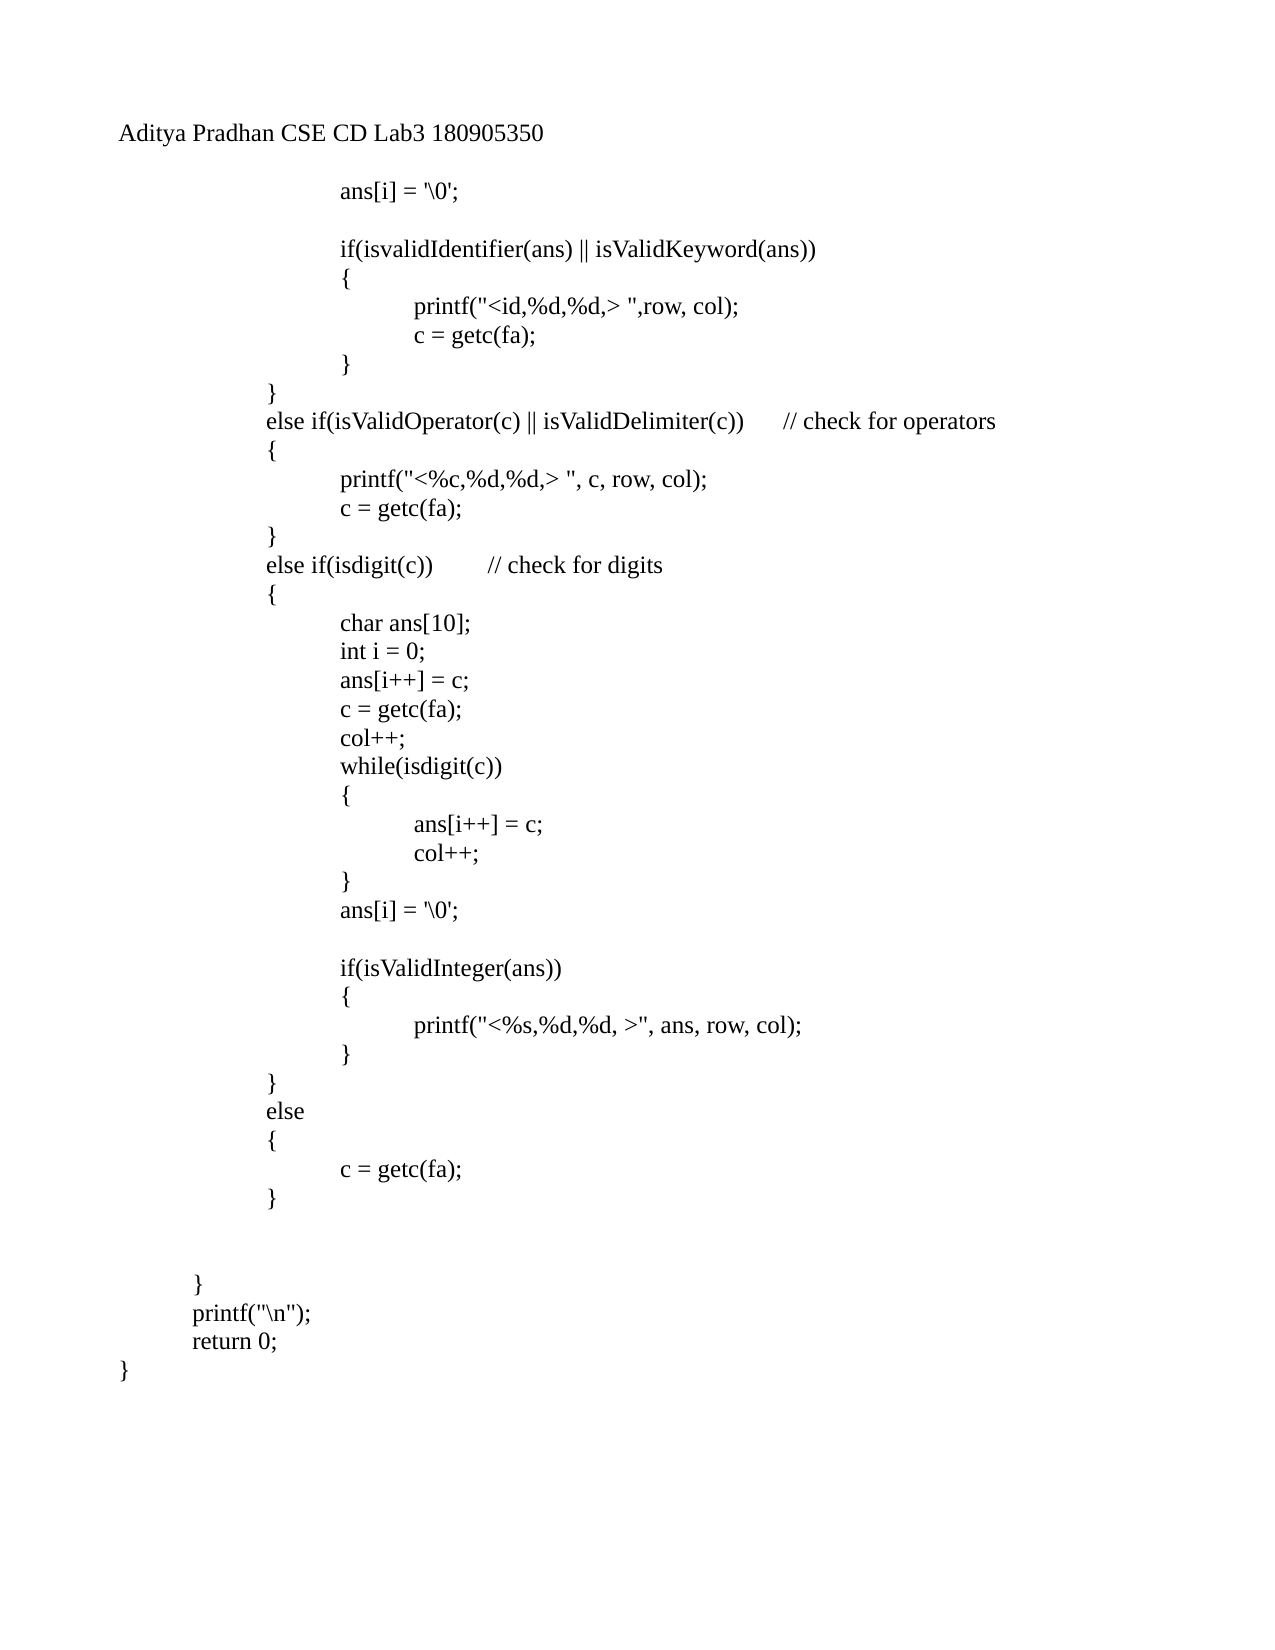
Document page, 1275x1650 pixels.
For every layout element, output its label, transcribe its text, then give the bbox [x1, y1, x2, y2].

text ans[i++] = c; [118, 665, 1157, 694]
text while(isdigit(c)) [118, 751, 1157, 780]
text } [118, 1269, 1157, 1298]
text ans[i] = '\0'; [118, 176, 1157, 205]
text { [118, 579, 1157, 608]
text } [118, 1183, 1157, 1211]
text { [118, 263, 1157, 291]
text ans[i] = '\0'; [118, 895, 1157, 924]
text else if(isdigit(c)) // check for digits [118, 550, 1157, 579]
text c = getc(fa); [118, 1154, 1157, 1183]
text } [118, 378, 1157, 406]
text else [118, 1096, 1157, 1125]
text printf("<id,%d,%d,> ",row, col); [118, 291, 1157, 320]
text ans[i++] = c; [118, 809, 1157, 838]
text col++; [118, 723, 1157, 751]
text } [118, 349, 1157, 378]
text if(isValidInteger(ans)) [118, 953, 1157, 981]
text } [118, 521, 1157, 550]
text printf("<%c,%d,%d,> ", c, row, col); [118, 464, 1157, 493]
text } [118, 866, 1157, 895]
text { [118, 435, 1157, 464]
text return 0; [118, 1326, 1157, 1355]
text c = getc(fa); [118, 320, 1157, 349]
text printf("\n"); [118, 1298, 1157, 1326]
text int i = 0; [118, 636, 1157, 665]
text { [118, 981, 1157, 1010]
text { [118, 780, 1157, 809]
text col++; [118, 838, 1157, 866]
text c = getc(fa); [118, 493, 1157, 521]
text { [118, 1125, 1157, 1154]
text } [118, 1068, 1157, 1096]
text c = getc(fa); [118, 694, 1157, 723]
text } [118, 1039, 1157, 1068]
text else if(isValidOperator(c) || isValidDelimiter(c)) // check for operators [118, 406, 1157, 435]
text if(isvalidIdentifier(ans) || isValidKeyword(ans)) [118, 234, 1157, 263]
text char ans[10]; [118, 608, 1157, 636]
text printf("<%s,%d,%d, >", ans, row, col); [118, 1010, 1157, 1039]
text } [118, 1355, 1157, 1384]
